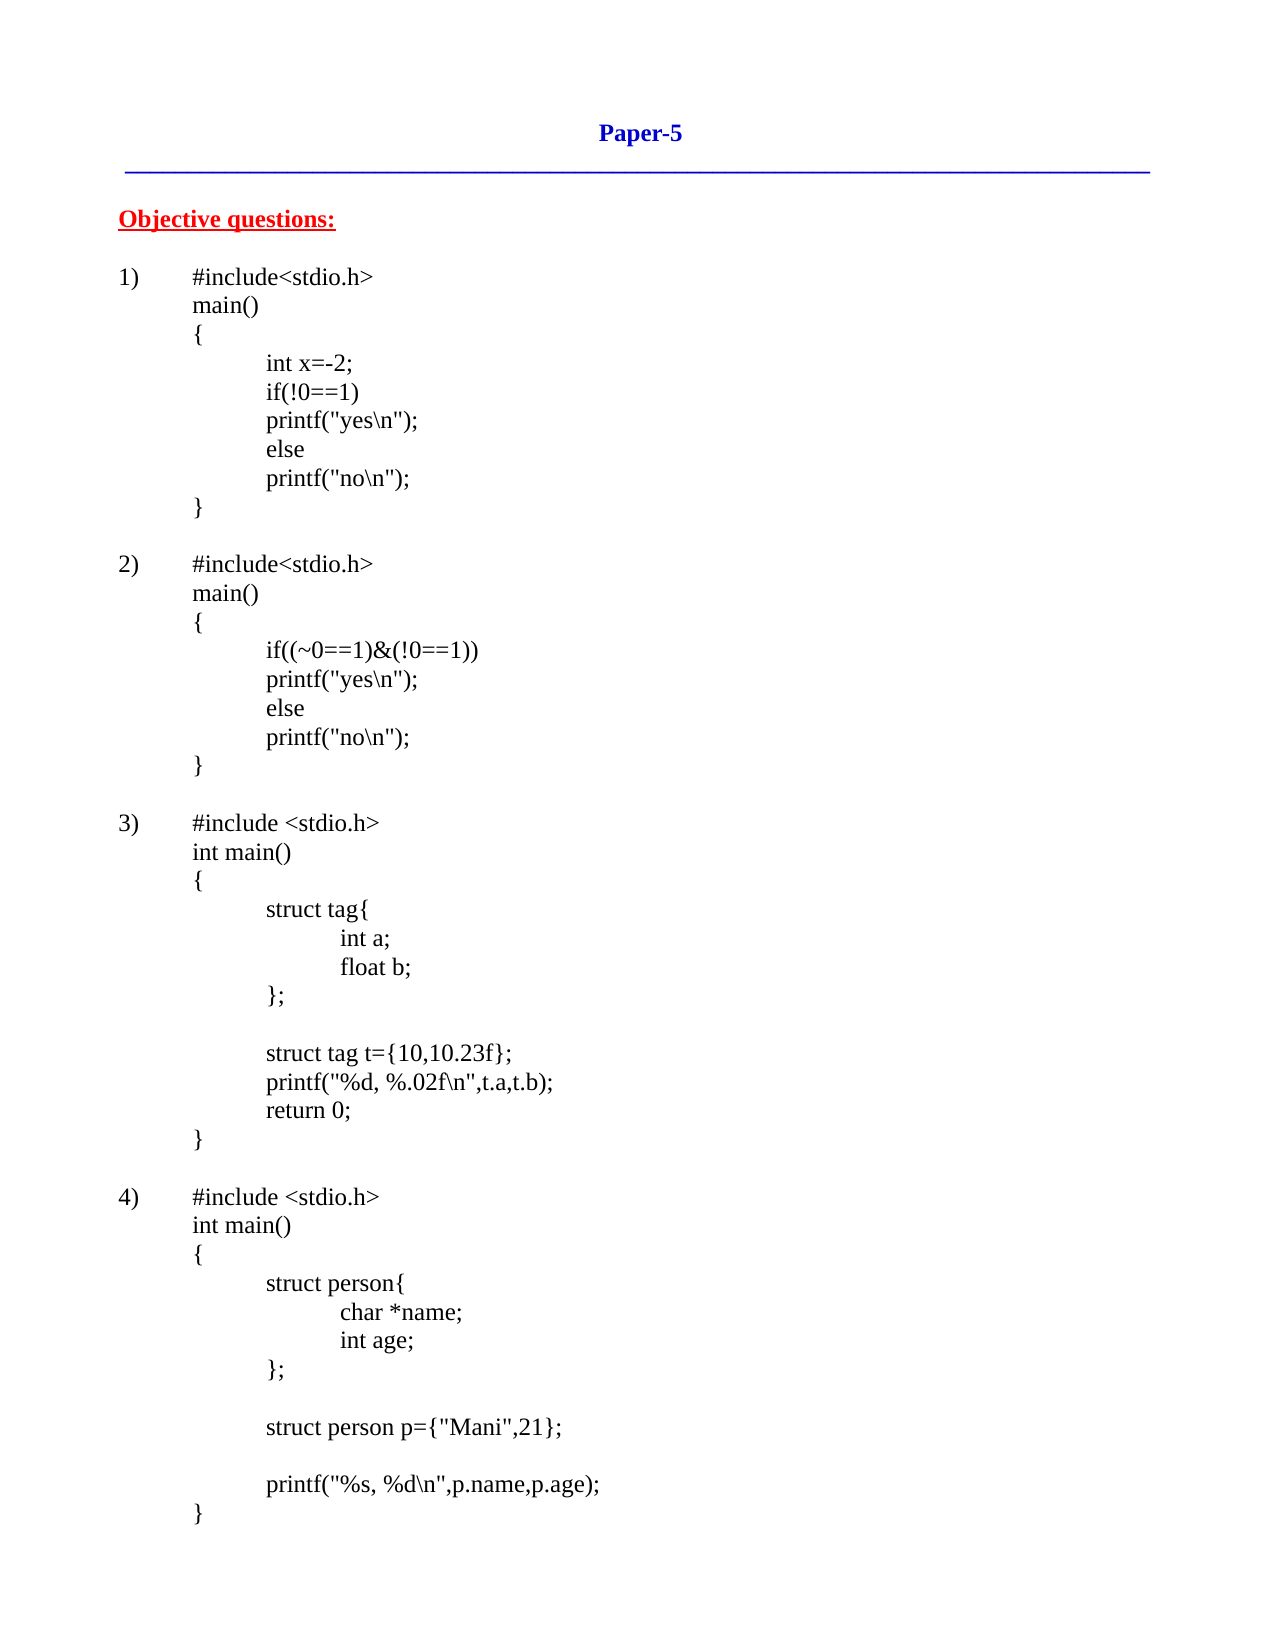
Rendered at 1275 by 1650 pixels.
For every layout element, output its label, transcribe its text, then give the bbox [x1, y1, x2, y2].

text int a; [118, 923, 1157, 952]
text 2) #include<stdio.h> [118, 549, 1157, 578]
text } [118, 1124, 1157, 1153]
text { [118, 866, 1157, 894]
text return 0; [118, 1096, 1157, 1124]
text }; [118, 981, 1157, 1009]
text 3) #include <stdio.h> [118, 808, 1157, 837]
text 4) #include <stdio.h> [118, 1182, 1157, 1211]
text } [118, 492, 1157, 521]
text char *name; [118, 1297, 1157, 1326]
text main() [118, 578, 1157, 607]
text Paper-5 [118, 118, 1157, 147]
text { [118, 607, 1157, 636]
text __________________________________________________________________________________ [118, 147, 1157, 176]
text { [118, 1239, 1157, 1268]
text printf("yes\n"); [118, 664, 1157, 693]
text printf("no\n"); [118, 722, 1157, 751]
text main() [118, 291, 1157, 319]
text int age; [118, 1326, 1157, 1354]
text 1) #include<stdio.h> [118, 262, 1157, 291]
text struct person p={"Mani",21}; [118, 1412, 1157, 1441]
text } [118, 1498, 1157, 1527]
text else [118, 434, 1157, 463]
text else [118, 693, 1157, 722]
text }; [118, 1354, 1157, 1383]
text int main() [118, 1211, 1157, 1239]
text printf("%d, %.02f\n",t.a,t.b); [118, 1067, 1157, 1096]
text Objective questions: [118, 204, 1157, 233]
text if((~0==1)&(!0==1)) [118, 636, 1157, 664]
text if(!0==1) [118, 377, 1157, 406]
text int x=-2; [118, 348, 1157, 377]
text struct tag{ [118, 894, 1157, 923]
text float b; [118, 952, 1157, 981]
text struct person{ [118, 1268, 1157, 1297]
text printf("yes\n"); [118, 406, 1157, 434]
text int main() [118, 837, 1157, 866]
text } [118, 751, 1157, 779]
text printf("%s, %d\n",p.name,p.age); [118, 1469, 1157, 1498]
text { [118, 319, 1157, 348]
text printf("no\n"); [118, 463, 1157, 492]
text struct tag t={10,10.23f}; [118, 1038, 1157, 1067]
